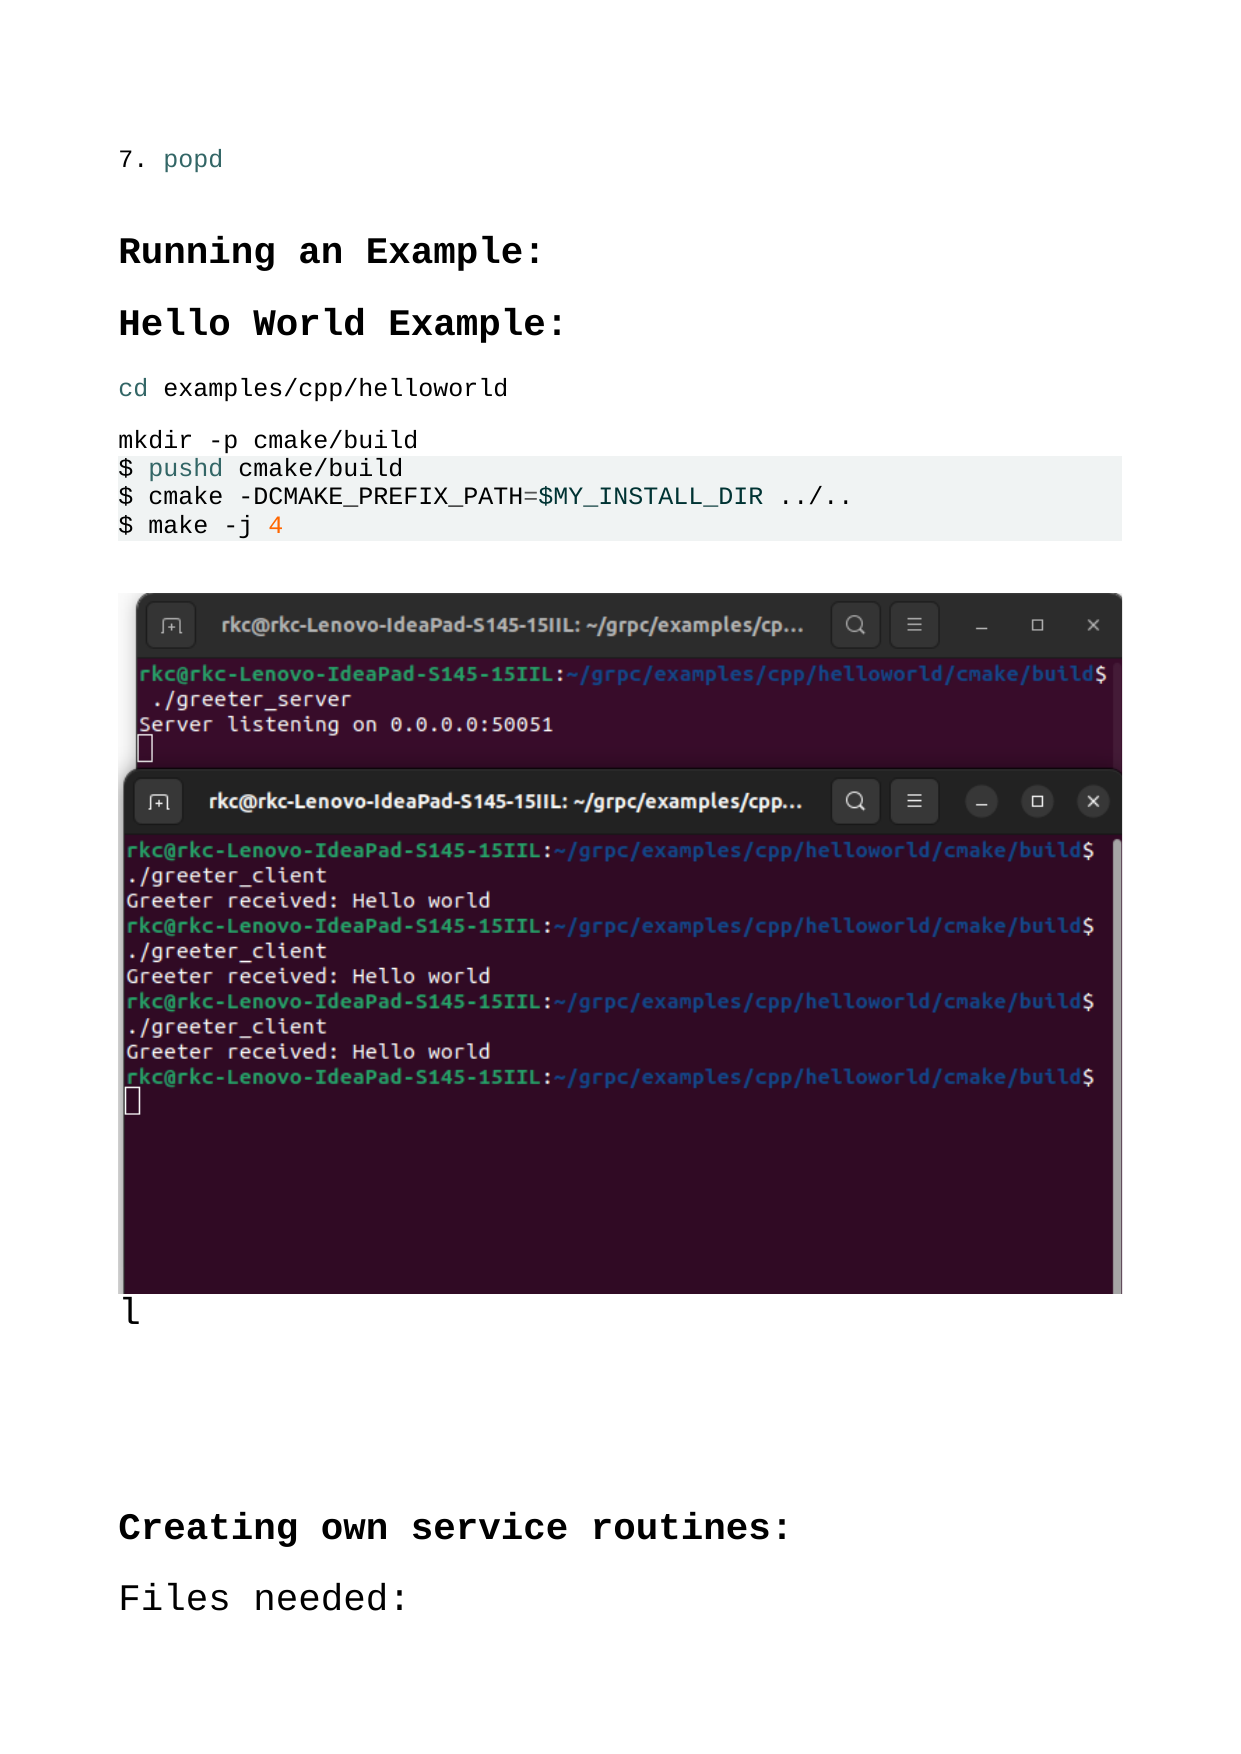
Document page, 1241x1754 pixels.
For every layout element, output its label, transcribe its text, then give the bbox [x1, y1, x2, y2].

text Creating own service routines: [118, 1508, 1122, 1551]
text 7. popd [118, 147, 1122, 175]
text $ make -j 4 [118, 512, 1122, 541]
text Hello World Example: [118, 304, 1122, 346]
text l [118, 1294, 1122, 1336]
text mkdir -p cmake/build [118, 427, 1122, 456]
text Running an Example: [118, 233, 1122, 275]
text cd examples/cpp/helloworld [118, 375, 1122, 403]
text $ pushd cmake/build [118, 456, 1122, 484]
text $ cmake -DCMAKE_PREFIX_PATH=$MY_INSTALL_DIR ../.. [118, 484, 1122, 512]
text Files needed: [118, 1579, 1122, 1622]
